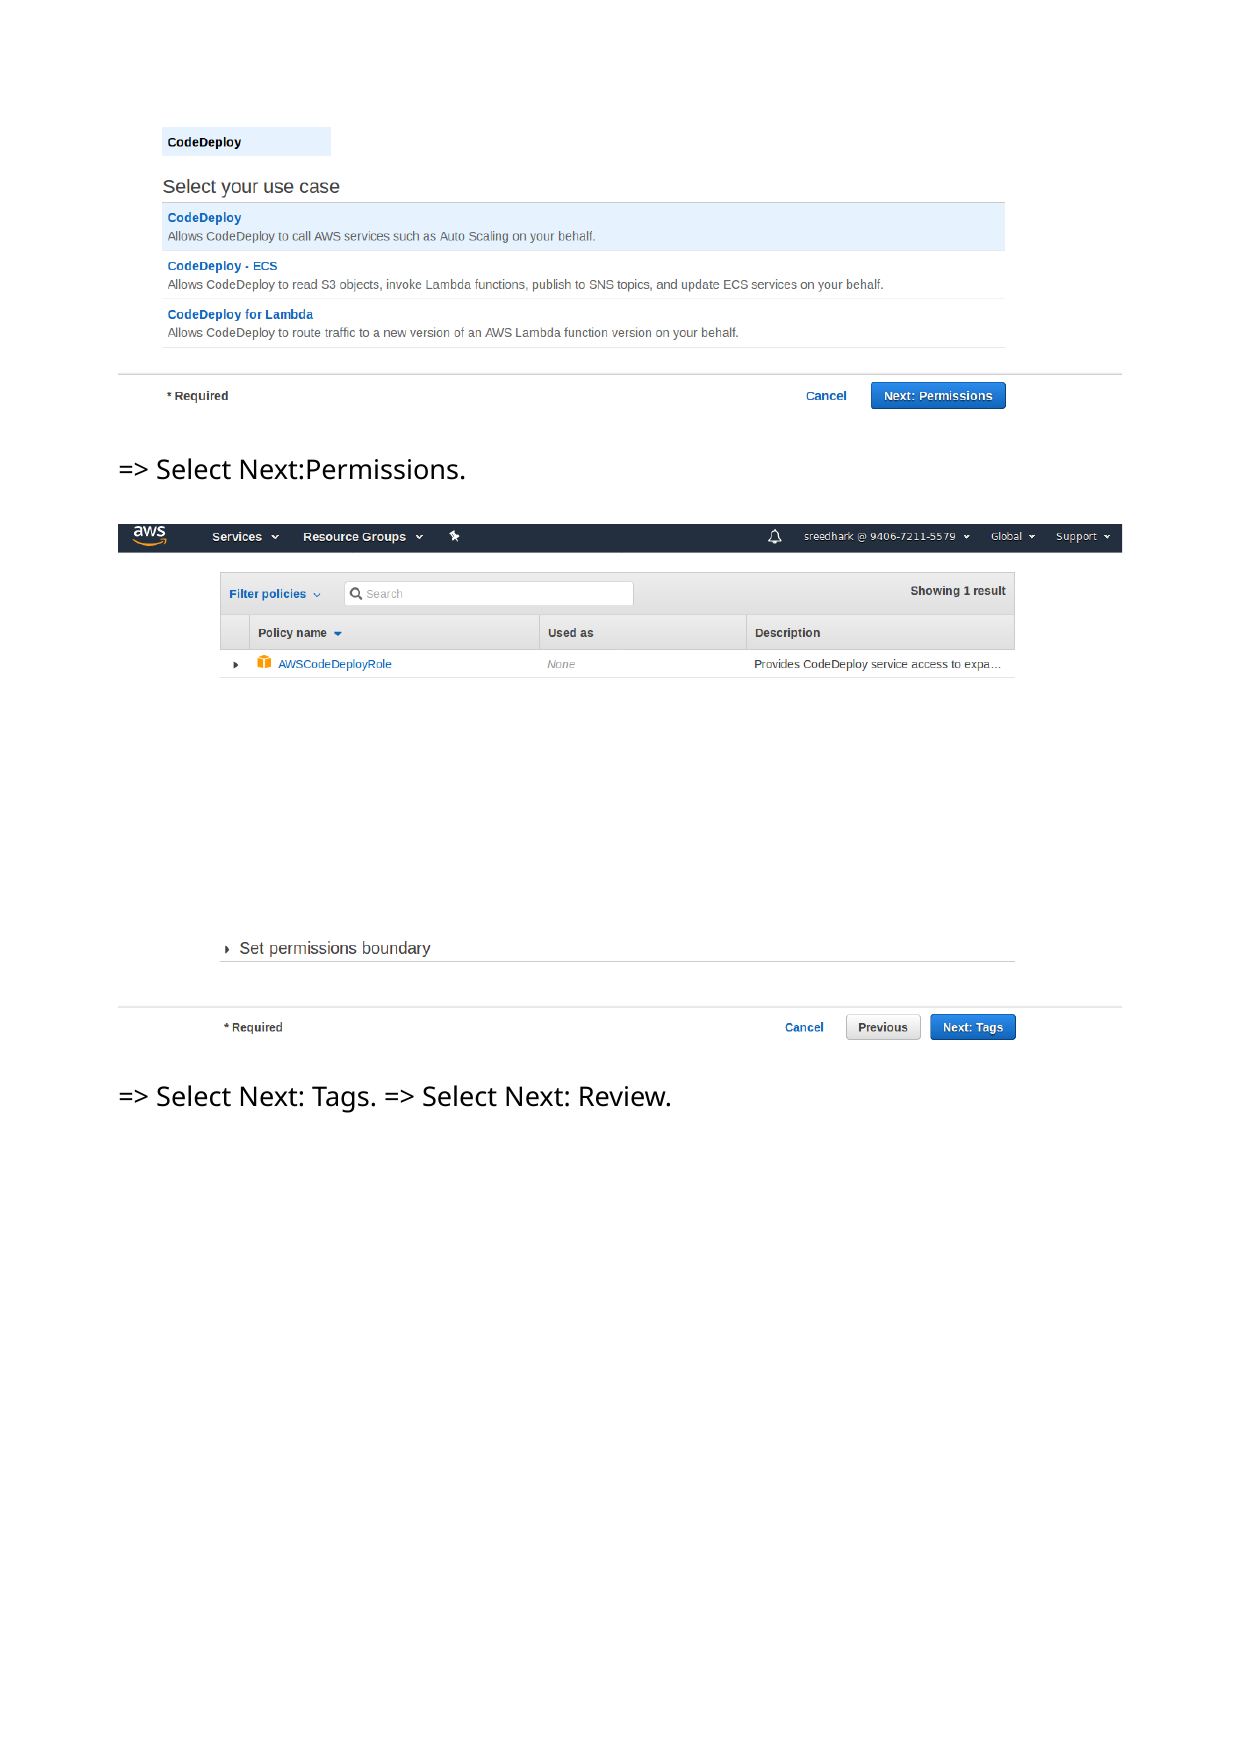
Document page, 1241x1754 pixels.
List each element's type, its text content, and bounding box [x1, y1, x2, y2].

picture [118, 524, 1123, 1041]
picture [118, 118, 1123, 414]
text => Select Next:Permissions. [118, 450, 1122, 487]
text => Select Next: Tags. => Select Next: Review. [118, 1078, 1122, 1115]
